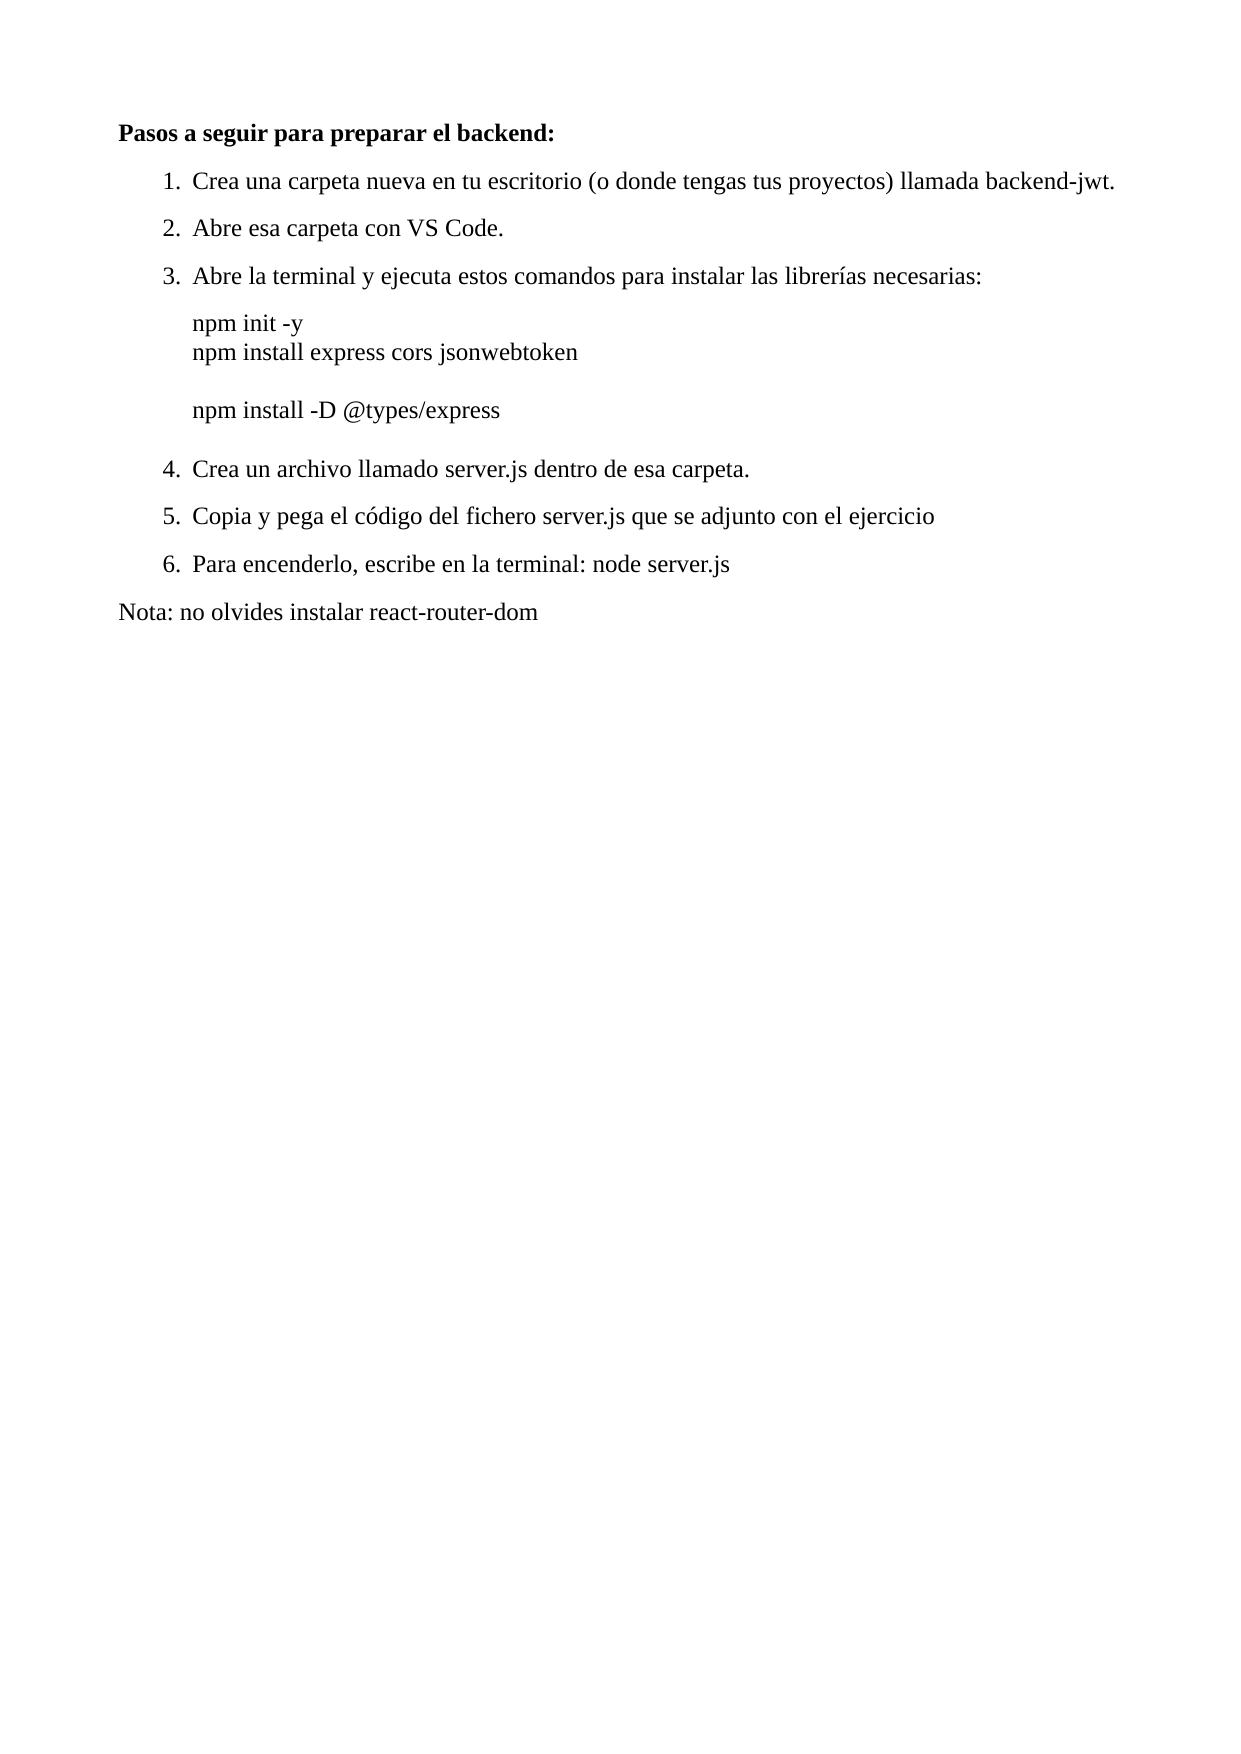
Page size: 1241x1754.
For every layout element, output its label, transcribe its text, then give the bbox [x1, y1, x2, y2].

list npm install -D @types/express [162, 396, 1122, 424]
list Abre esa carpeta con VS Code. [162, 213, 1122, 242]
text Nota: no olvides instalar react-router-dom [118, 597, 1122, 625]
list Para encenderlo, escribe en la terminal: node server.js [162, 549, 1122, 578]
list Crea un archivo llamado server.js dentro de esa carpeta. [162, 454, 1122, 482]
list Abre la terminal y ejecuta estos comandos para instalar las librerías necesarias: [162, 261, 1122, 290]
text Pasos a seguir para preparar el backend: [118, 118, 1122, 147]
list npm install express cors jsonwebtoken [162, 337, 1122, 366]
list Crea una carpeta nueva en tu escritorio (o donde tengas tus proyectos) llamada backend-jwt. [162, 166, 1122, 194]
list npm init -y [162, 308, 1122, 337]
list Copia y pega el código del fichero server.js que se adjunto con el ejercicio [162, 501, 1122, 530]
